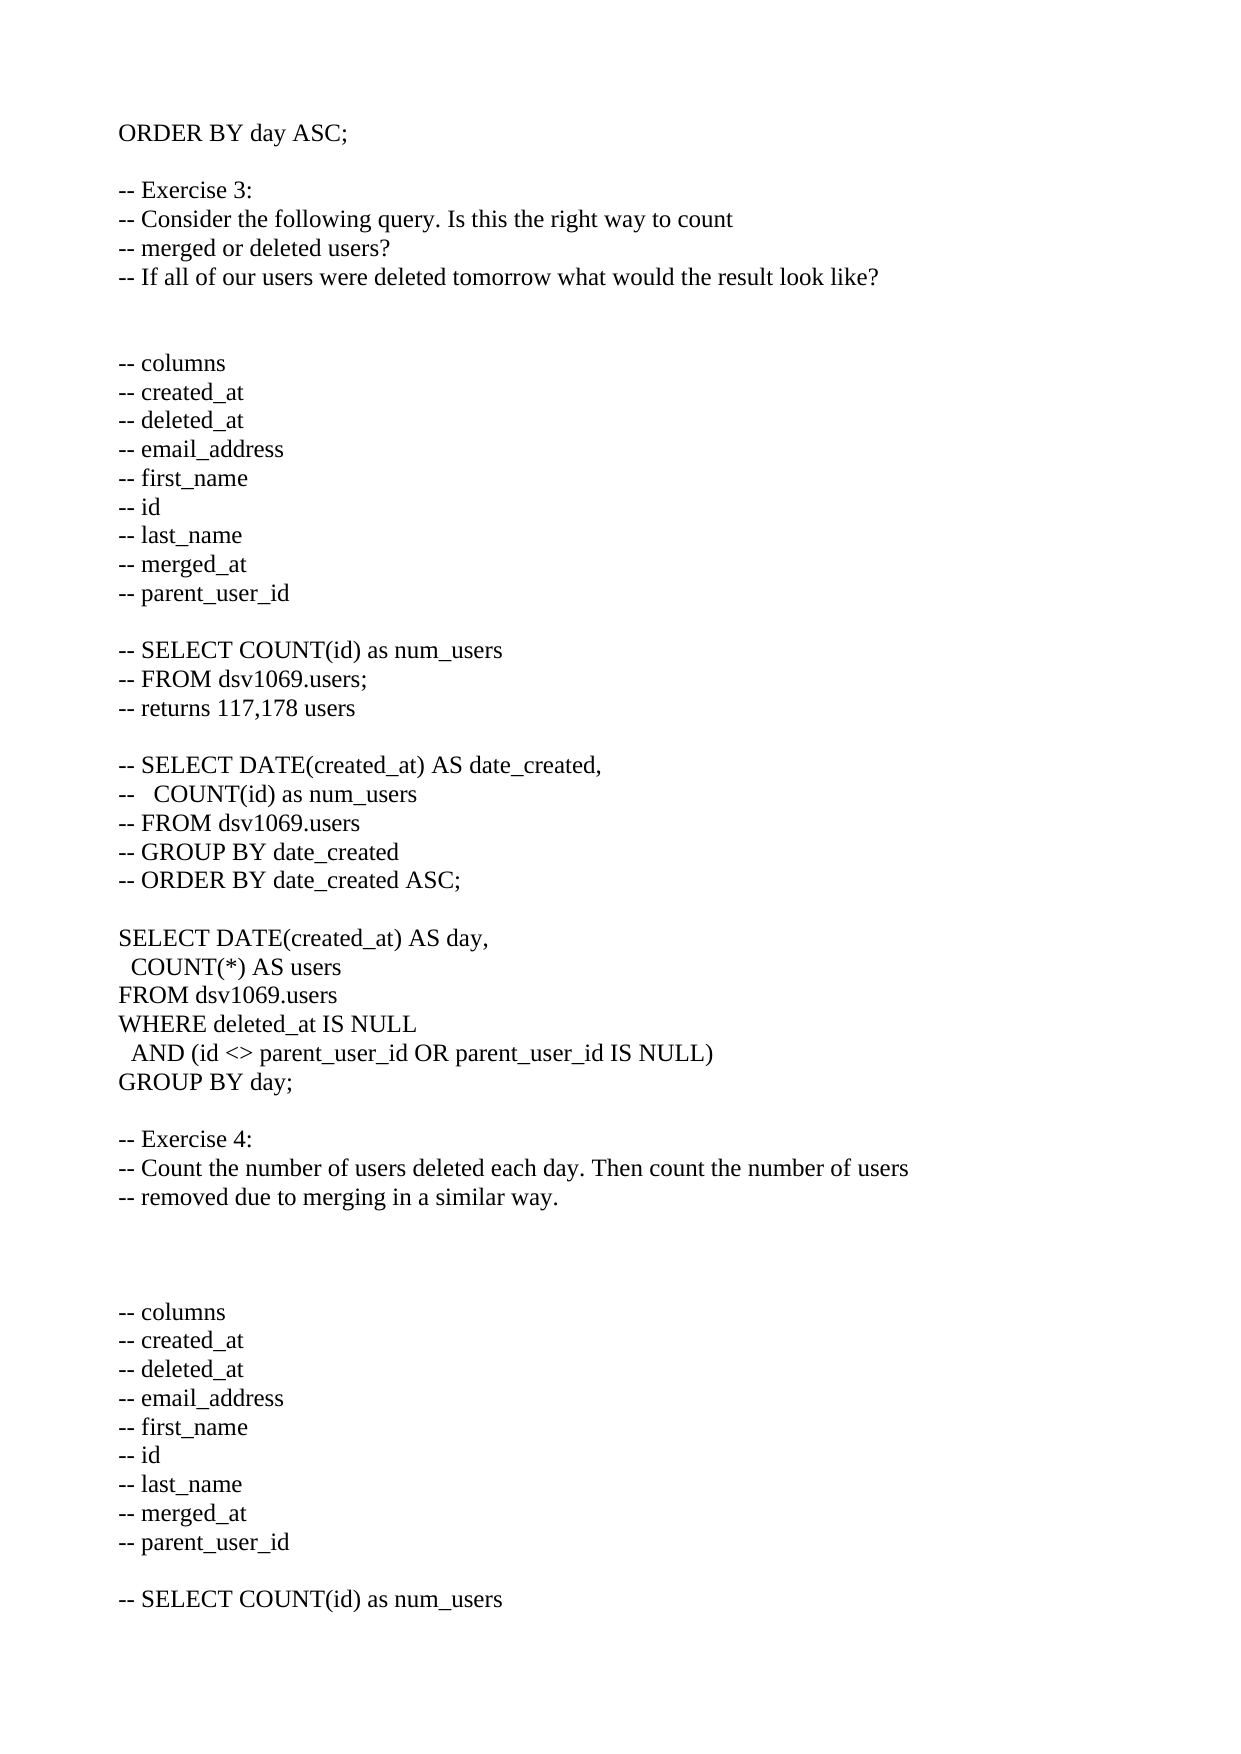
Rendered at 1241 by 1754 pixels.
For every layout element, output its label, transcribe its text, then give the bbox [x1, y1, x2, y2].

text -- parent_user_id [118, 578, 1122, 607]
text COUNT(*) AS users [118, 952, 1122, 981]
text -- deleted_at [118, 1354, 1122, 1383]
text -- ORDER BY date_created ASC; [118, 866, 1122, 894]
text -- columns [118, 1297, 1122, 1326]
text -- parent_user_id [118, 1527, 1122, 1556]
text -- removed due to merging in a similar way. [118, 1182, 1122, 1211]
text -- GROUP BY date_created [118, 837, 1122, 866]
text ORDER BY day ASC; [118, 118, 1122, 147]
text AND (id <> parent_user_id OR parent_user_id IS NULL) [118, 1038, 1122, 1067]
text -- If all of our users were deleted tomorrow what would the result look like? [118, 262, 1122, 291]
text SELECT DATE(created_at) AS day, [118, 923, 1122, 952]
text -- created_at [118, 1326, 1122, 1354]
text GROUP BY day; [118, 1067, 1122, 1096]
text -- deleted_at [118, 406, 1122, 434]
text -- Exercise 3: [118, 176, 1122, 204]
text -- columns [118, 348, 1122, 377]
text -- SELECT DATE(created_at) AS date_created, [118, 751, 1122, 779]
text -- SELECT COUNT(id) as num_users [118, 636, 1122, 664]
text WHERE deleted_at IS NULL [118, 1009, 1122, 1038]
text -- merged or deleted users? [118, 233, 1122, 262]
text -- first_name [118, 1412, 1122, 1441]
text -- Count the number of users deleted each day. Then count the number of users [118, 1153, 1122, 1182]
text -- SELECT COUNT(id) as num_users [118, 1584, 1122, 1613]
text -- Exercise 4: [118, 1124, 1122, 1153]
text -- COUNT(id) as num_users [118, 779, 1122, 808]
text -- FROM dsv1069.users; [118, 664, 1122, 693]
text -- id [118, 492, 1122, 521]
text -- id [118, 1441, 1122, 1469]
text -- last_name [118, 521, 1122, 549]
text -- FROM dsv1069.users [118, 808, 1122, 837]
text FROM dsv1069.users [118, 981, 1122, 1009]
text -- Consider the following query. Is this the right way to count [118, 204, 1122, 233]
text -- first_name [118, 463, 1122, 492]
text -- returns 117,178 users [118, 693, 1122, 722]
text -- email_address [118, 1383, 1122, 1412]
text -- merged_at [118, 1498, 1122, 1527]
text -- last_name [118, 1469, 1122, 1498]
text -- email_address [118, 434, 1122, 463]
text -- merged_at [118, 549, 1122, 578]
text -- created_at [118, 377, 1122, 406]
